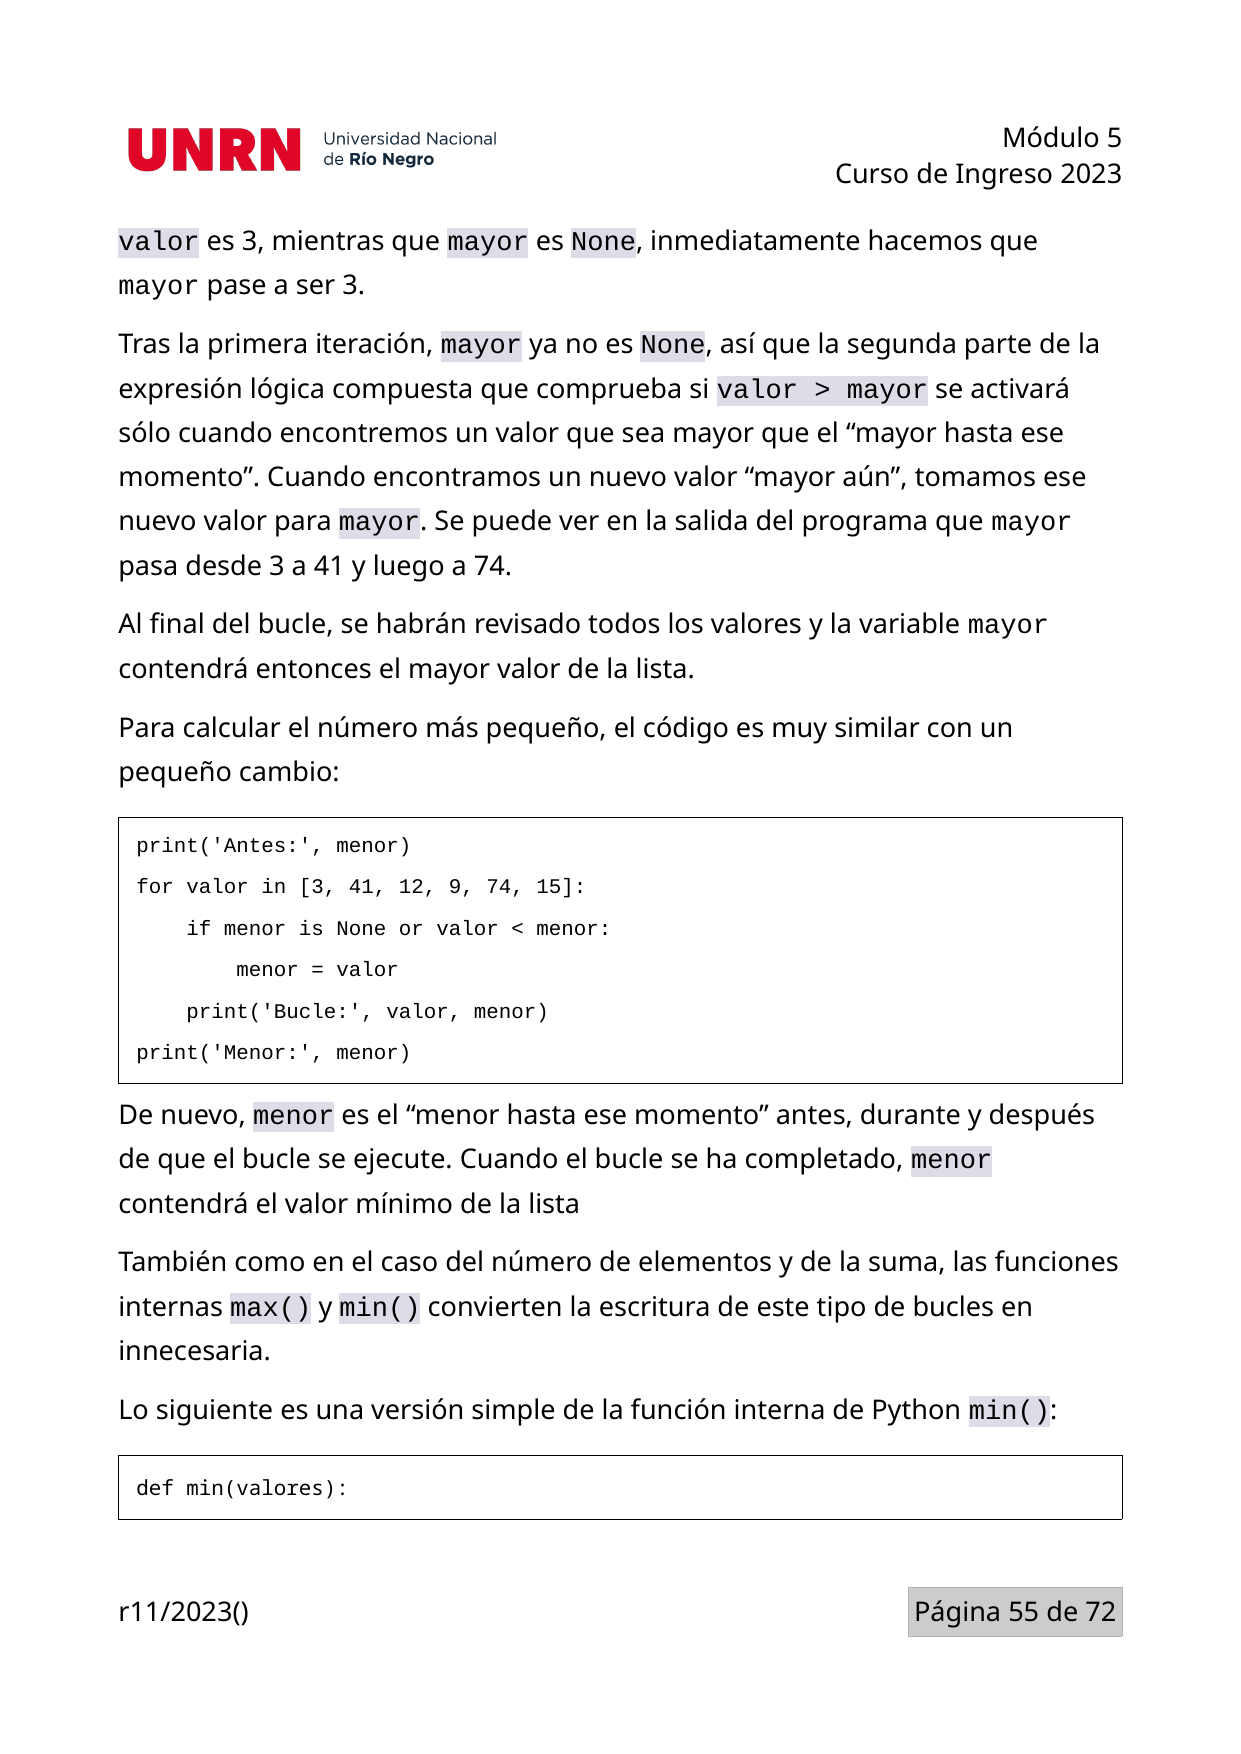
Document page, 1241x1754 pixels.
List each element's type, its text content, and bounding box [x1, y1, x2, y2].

text if menor is None or valor < menor: [119, 900, 1122, 941]
text menor = valor [119, 941, 1122, 983]
text Para calcular el número más pequeño, el código es muy similar con un pequeño cambio: [118, 708, 1122, 789]
text De nuevo, menor es el “menor hasta ese momento” antes, durante y después de que el bucle se ejecute. Cuando el bucle se ha completado, menor contendrá el valor mínimo de la lista [118, 1095, 1122, 1221]
text def min(valores): [119, 1456, 1122, 1519]
picture [118, 118, 505, 180]
text print('Antes:', menor) [119, 818, 1122, 858]
text print('Bucle:', valor, menor) [119, 983, 1122, 1024]
text valor es 3, mientras que mayor es None, inmediatamente hacemos que mayor pase a ser 3. [118, 221, 1122, 303]
text print('Menor:', menor) [119, 1024, 1122, 1083]
text Tras la primera iteración, mayor ya no es None, así que la segunda parte de la expresión lógica compuesta que comprueba si valor > mayor se activará sólo cuando encontremos un valor que sea mayor que el “mayor hasta ese momento”. Cuando encontramos un nuevo valor “mayor aún”, tomamos ese nuevo valor para mayor. Se puede ver en la salida del programa que mayor pasa desde 3 a 41 y luego a 74. [118, 325, 1122, 583]
text for valor in [3, 41, 12, 9, 74, 15]: [119, 858, 1122, 900]
text Lo siguiente es una versión simple de la función interna de Python min(): [118, 1390, 1122, 1427]
text También como en el caso del número de elementos y de la suma, las funciones internas max() y min() convierten la escritura de este tipo de bucles en innecesaria. [118, 1243, 1122, 1368]
text Al final del bucle, se habrán revisado todos los valores y la variable mayor contendrá entonces el mayor valor de la lista. [118, 605, 1122, 686]
